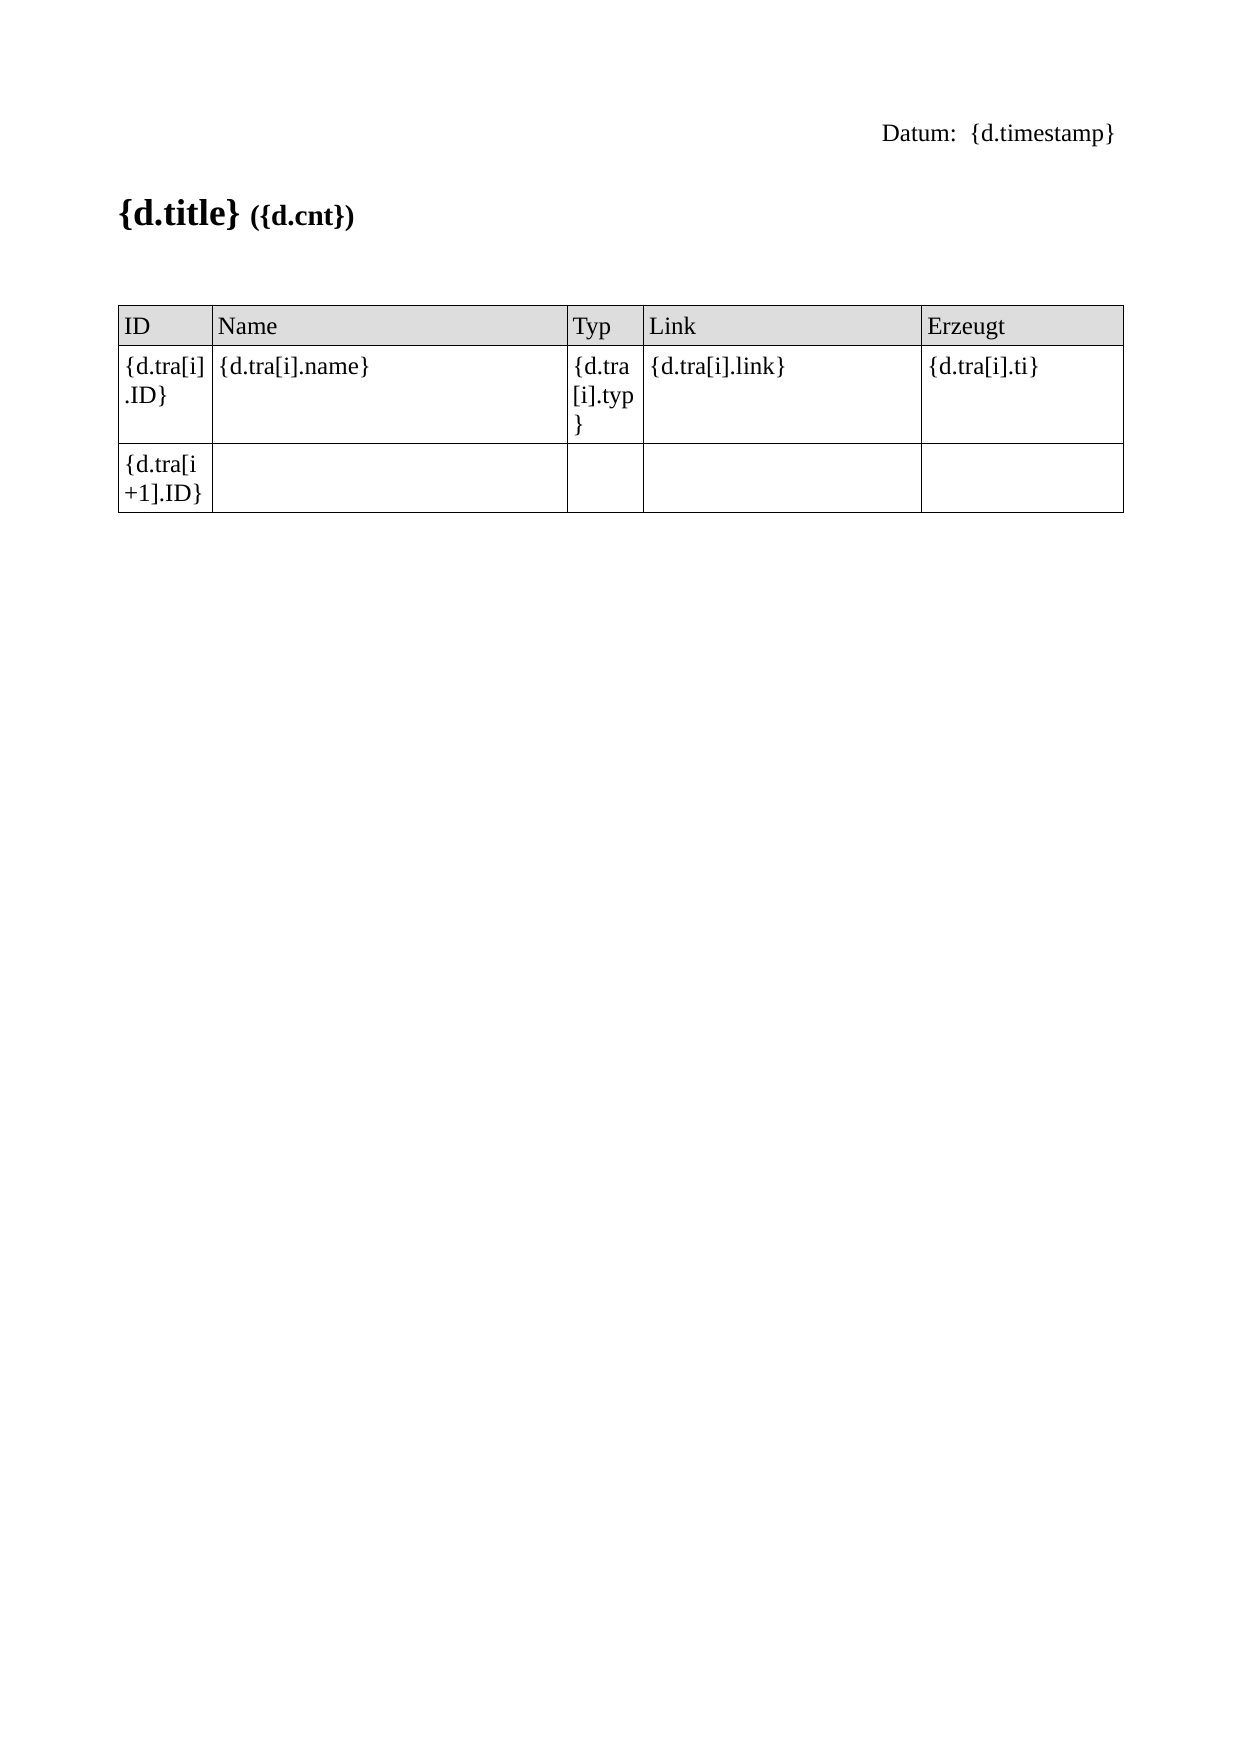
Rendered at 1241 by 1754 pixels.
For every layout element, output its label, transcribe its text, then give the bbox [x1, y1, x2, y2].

table_header Datum: {d.timestamp} [620, 118, 1122, 161]
table_cell {d.tra[i].ID} [119, 346, 212, 443]
table_cell {d.tra[i].ti} [922, 346, 1123, 443]
table_header Typ [568, 306, 643, 345]
table_cell [568, 444, 643, 512]
table_cell [118, 161, 620, 190]
table_cell [620, 161, 1122, 190]
table_cell [620, 190, 1122, 233]
table_cell {d.title} ({d.cnt}) [118, 190, 620, 233]
table_cell {d.tra[i].typ} [568, 346, 643, 443]
table_cell {d.tra[i].name} [213, 346, 567, 443]
table_header ID [119, 306, 212, 345]
table_header Name [213, 306, 567, 345]
table_header [118, 118, 620, 161]
table_cell {d.tra[i].link} [644, 346, 921, 443]
table_cell [644, 444, 921, 512]
table_header Erzeugt [922, 306, 1123, 345]
table_cell {d.tra[i+1].ID} [119, 444, 212, 512]
table_cell [213, 444, 567, 512]
table_header Link [644, 306, 921, 345]
table_cell [922, 444, 1123, 512]
